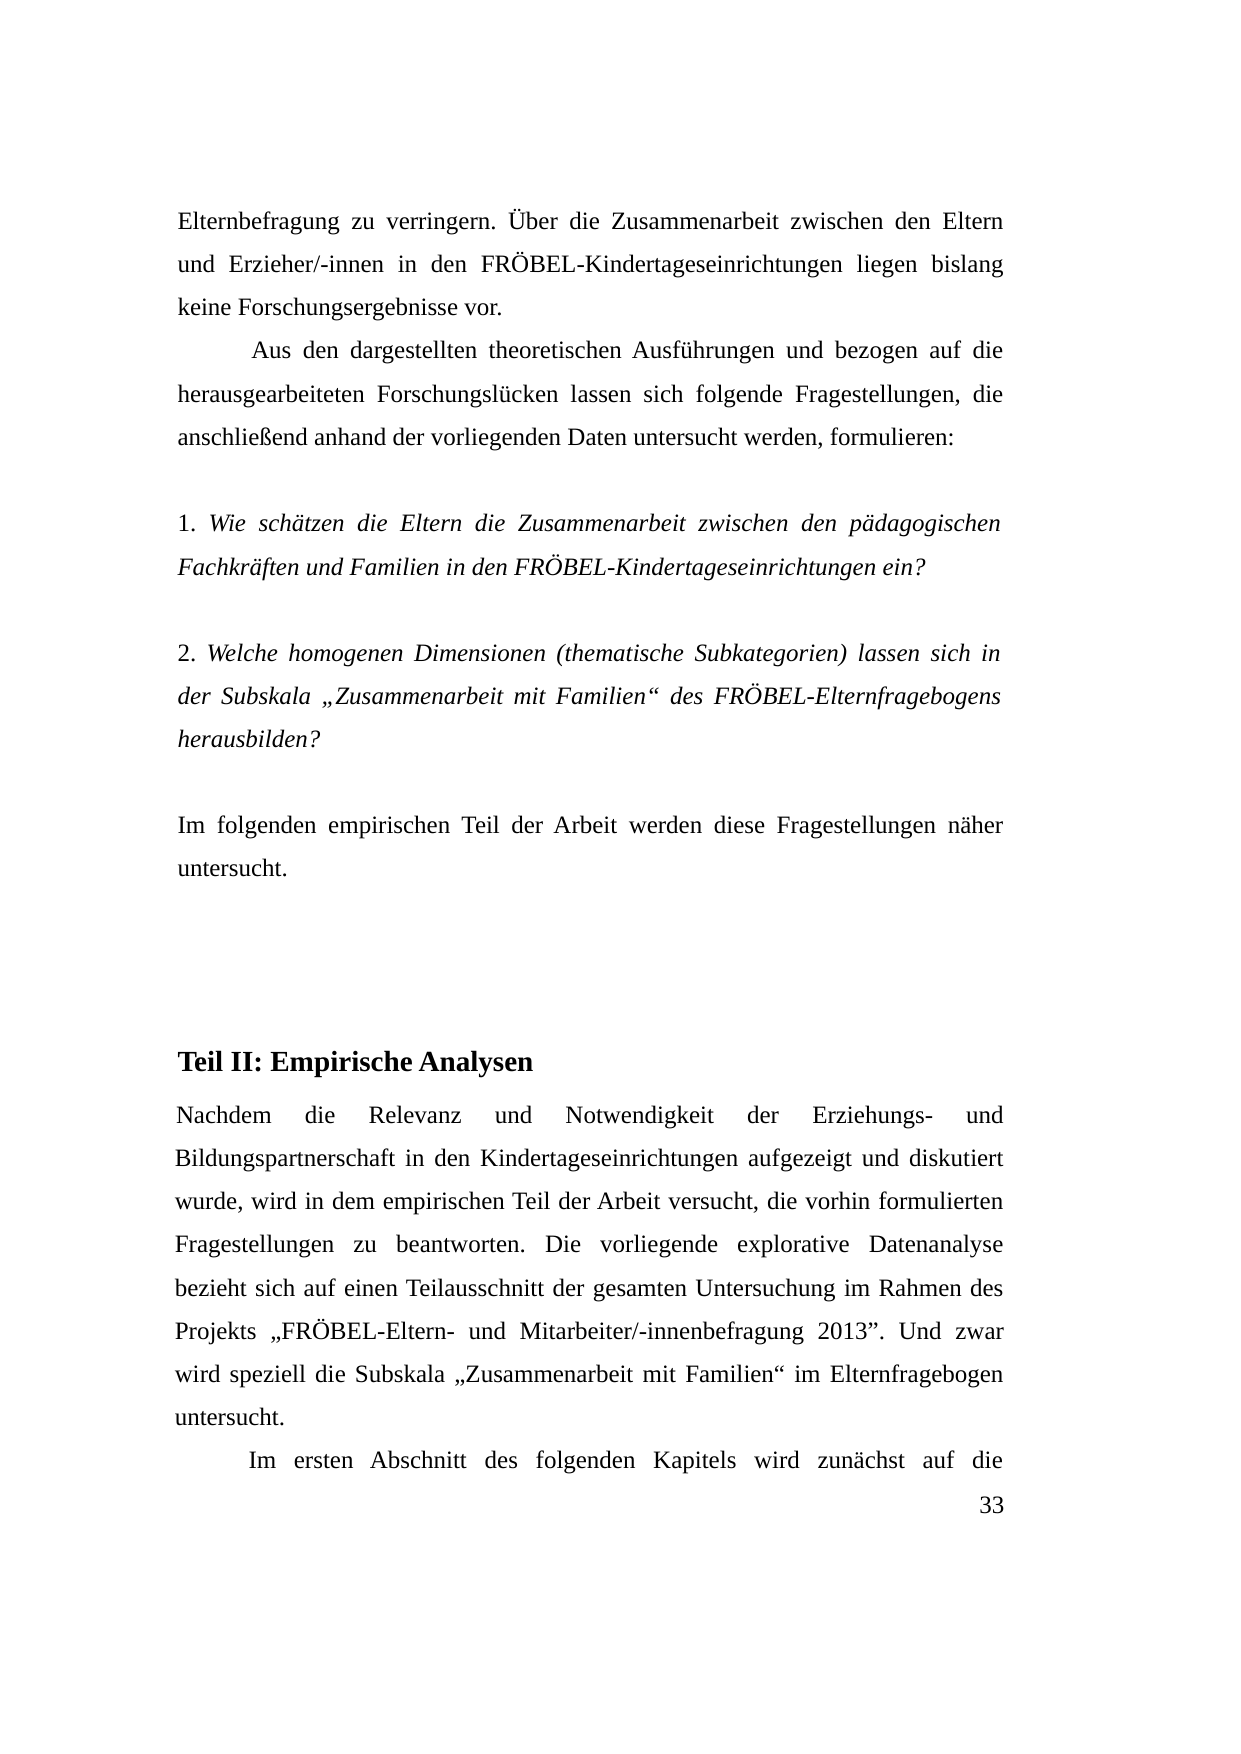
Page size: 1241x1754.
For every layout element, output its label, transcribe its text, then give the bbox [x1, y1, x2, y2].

text Im folgenden empirischen Teil der Arbeit werden diese Fragestellungen näher untersucht. [177, 810, 1004, 882]
text Im ersten Abschnitt des folgenden Kapitels wird zunächst auf die [174, 1445, 1004, 1474]
list Wie schätzen die Eltern die Zusammenarbeit zwischen den pädagogischen Fachkräften und Familien in den FRÖBEL-Kindertageseinrichtungen ein? [177, 508, 1004, 580]
text Elternbefragung zu verringern. Über die Zusammenarbeit zwischen den Eltern und Erzieher/-innen in den FRÖBEL-Kindertageseinrichtungen liegen bislang keine Forschungsergebnisse vor. [177, 206, 1004, 321]
text Aus den dargestellten theoretischen Ausführungen und bezogen auf die herausgearbeiteten Forschungslücken lassen sich folgende Fragestellungen, die anschließend anhand der vorliegenden Daten untersucht werden, formulieren: [177, 335, 1004, 451]
text Nachdem die Relevanz und Notwendigkeit der Erziehungs- und Bildungspartnerschaft in den Kindertageseinrichtungen aufgezeigt und diskutiert wurde, wird in dem empirischen Teil der Arbeit versucht, die vorhin formulierten Fragestellungen zu beantworten. Die vorliegende explorative Datenanalyse bezieht sich auf einen Teilausschnitt der gesamten Untersuchung im Rahmen des Projekts „FRÖBEL-Eltern- und Mitarbeiter/-innenbefragung 2013”. Und zwar wird speziell die Subskala „Zusammenarbeit mit Familien“ im Elternfragebogen untersucht. [174, 1100, 1004, 1431]
text Teil II: Empirische Analysen [177, 1044, 1004, 1077]
list Welche homogenen Dimensionen (thematische Subkategorien) lassen sich in der Subskala „Zusammenarbeit mit Familien“ des FRÖBEL-Elternfragebogens herausbilden? [177, 638, 1004, 753]
